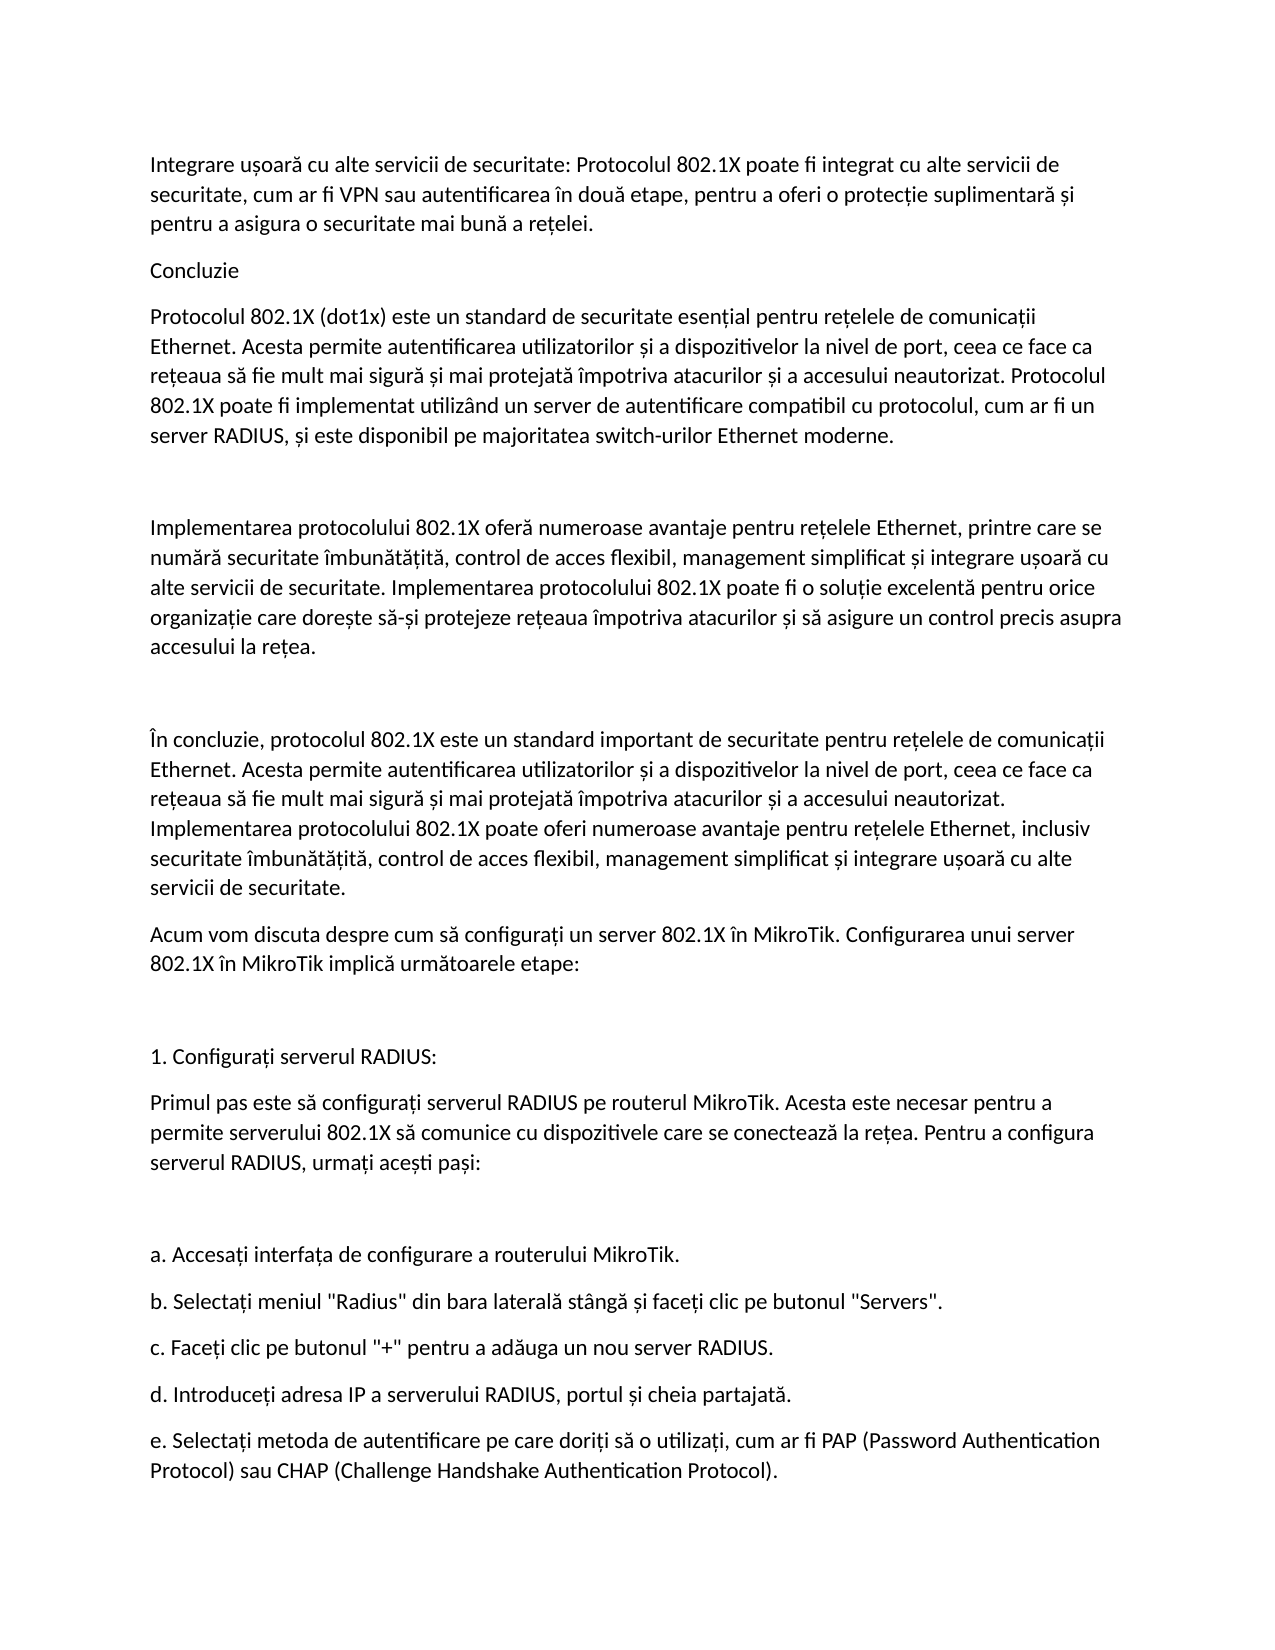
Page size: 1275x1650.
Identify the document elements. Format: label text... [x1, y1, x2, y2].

text c. Faceți clic pe butonul "+" pentru a adăuga un nou server RADIUS. [150, 1333, 1125, 1361]
text e. Selectați metoda de autentificare pe care doriți să o utilizați, cum ar fi PAP (Password Authentication Protocol) sau CHAP (Challenge Handshake Authentication Protocol). [150, 1426, 1125, 1484]
text b. Selectați meniul "Radius" din bara laterală stângă și faceți clic pe butonul "Servers". [150, 1287, 1125, 1315]
text a. Accesați interfața de configurare a routerului MikroTik. [150, 1241, 1125, 1269]
text Implementarea protocolului 802.1X oferă numeroase avantaje pentru rețelele Ethernet, printre care se numără securitate îmbunătățită, control de acces flexibil, management simplificat și integrare ușoară cu alte servicii de securitate. Implementarea protocolului 802.1X poate fi o soluție excelentă pentru orice organizație care dorește să-și protejeze rețeaua împotriva atacurilor și să asigure un control precis asupra accesului la rețea. [150, 513, 1125, 660]
text Concluzie [150, 256, 1125, 284]
text Protocolul 802.1X (dot1x) este un standard de securitate esențial pentru rețelele de comunicații Ethernet. Acesta permite autentificarea utilizatorilor și a dispozitivelor la nivel de port, ceea ce face ca rețeaua să fie mult mai sigură și mai protejată împotriva atacurilor și a accesului neautorizat. Protocolul 802.1X poate fi implementat utilizând un server de autentificare compatibil cu protocolul, cum ar fi un server RADIUS, și este disponibil pe majoritatea switch-urilor Ethernet moderne. [150, 302, 1125, 449]
text Acum vom discuta despre cum să configurați un server 802.1X în MikroTik. Configurarea unui server 802.1X în MikroTik implică următoarele etape: [150, 920, 1125, 977]
text d. Introduceți adresa IP a serverului RADIUS, portul și cheia partajată. [150, 1380, 1125, 1408]
text Integrare ușoară cu alte servicii de securitate: Protocolul 802.1X poate fi integrat cu alte servicii de securitate, cum ar fi VPN sau autentificarea în două etape, pentru a oferi o protecție suplimentară și pentru a asigura o securitate mai bună a rețelei. [150, 150, 1125, 237]
text Primul pas este să configurați serverul RADIUS pe routerul MikroTik. Acesta este necesar pentru a permite serverului 802.1X să comunice cu dispozitivele care se conectează la rețea. Pentru a configura serverul RADIUS, urmați acești pași: [150, 1088, 1125, 1176]
text 1. Configurați serverul RADIUS: [150, 1042, 1125, 1070]
text În concluzie, protocolul 802.1X este un standard important de securitate pentru rețelele de comunicații Ethernet. Acesta permite autentificarea utilizatorilor și a dispozitivelor la nivel de port, ceea ce face ca rețeaua să fie mult mai sigură și mai protejată împotriva atacurilor și a accesului neautorizat. Implementarea protocolului 802.1X poate oferi numeroase avantaje pentru rețelele Ethernet, inclusiv securitate îmbunătățită, control de acces flexibil, management simplificat și integrare ușoară cu alte servicii de securitate. [150, 725, 1125, 901]
